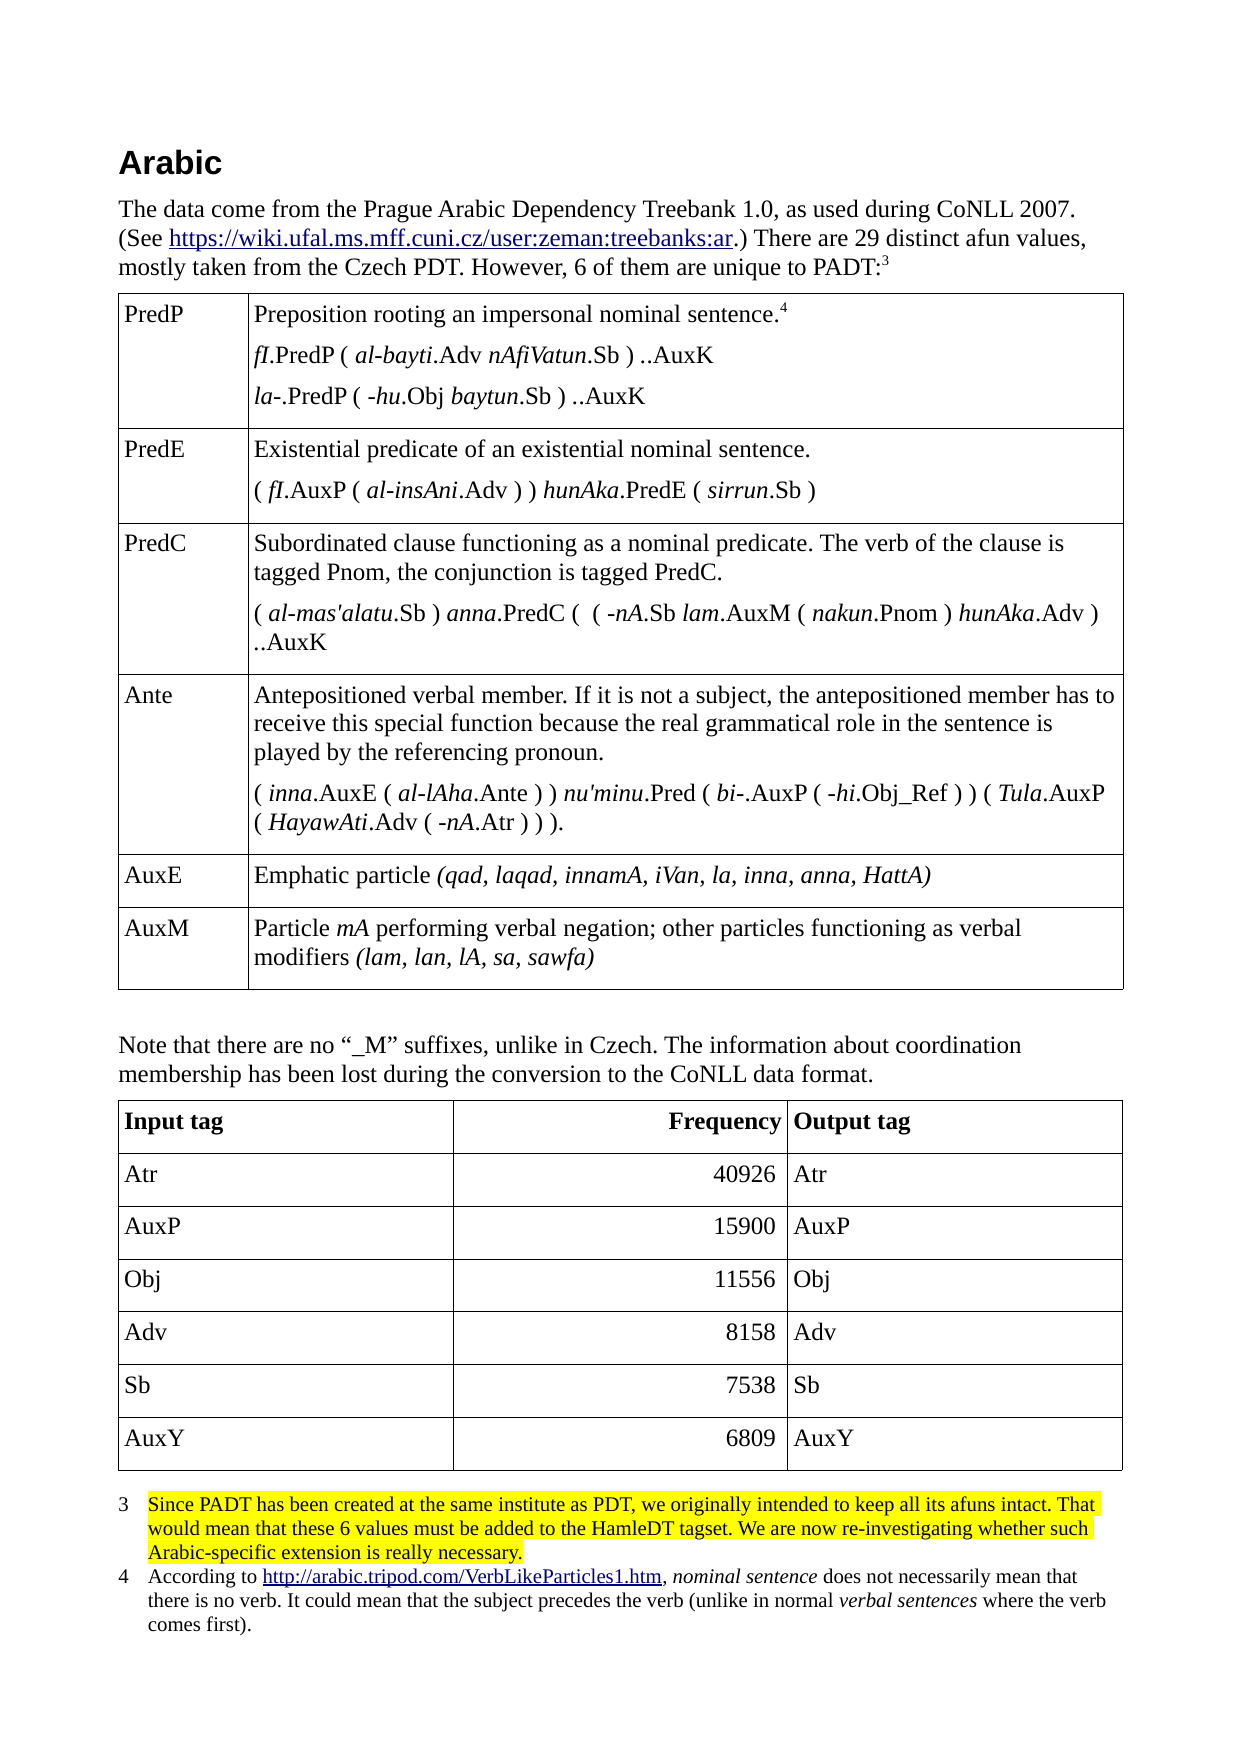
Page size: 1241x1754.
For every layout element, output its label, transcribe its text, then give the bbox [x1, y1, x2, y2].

table_cell AuxM [119, 908, 248, 989]
table_cell AuxY [119, 1418, 453, 1470]
table_cell 7538 [454, 1365, 787, 1417]
table_cell Sb [119, 1365, 453, 1417]
table_cell Antepositioned verbal member. If it is not a subject, the antepositioned member has to receive this special function because the real grammatical role in the sentence is played by the referencing pronoun. ( inna.AuxE ( al-lAha.Ante ) ) nu'minu.Pred ( bi-.AuxP ( -hi.Obj_Ref ) ) ( Tula.AuxP ( HayawAti.Adv ( -nA.Atr ) ) ). [249, 675, 1123, 854]
text Note that there are no “_M” suffixes, unlike in Czech. The information about coordination membership has been lost during the conversion to the CoNLL data format. [118, 1030, 1122, 1087]
table_cell Atr [788, 1154, 1122, 1206]
table_cell AuxP [788, 1207, 1122, 1258]
table_cell Atr [119, 1154, 453, 1206]
table_cell 40926 [454, 1154, 787, 1206]
table_cell AuxP [119, 1207, 453, 1258]
table_cell AuxY [788, 1418, 1122, 1470]
table_cell 15900 [454, 1207, 787, 1258]
table_header PredP [119, 294, 248, 428]
table_cell Subordinated clause functioning as a nominal predicate. The verb of the clause is tagged Pnom, the conjunction is tagged PredC. ( al-mas'alatu.Sb ) anna.PredC ( ( -nA.Sb lam.AuxM ( nakun.Pnom ) hunAka.Adv ) ..AuxK [249, 524, 1123, 674]
table_cell Obj [119, 1260, 453, 1311]
table_cell AuxE [119, 855, 248, 907]
text Since PADT has been created at the same institute as PDT, we originally intended to keep all its afuns intact. That would mean that these 6 values must be added to the HamleDT tagset. We are now re-investigating whether such Arabic-specific extension is really necessary. [118, 1491, 1122, 1564]
table_cell Adv [119, 1312, 453, 1364]
table_cell Adv [788, 1312, 1122, 1364]
table_header Frequency [454, 1101, 787, 1153]
text The data come from the Prague Arabic Dependency Treebank 1.0, as used during CoNLL 2007. (See https://wiki.ufal.ms.mff.cuni.cz/user:zeman:treebanks:ar.) There are 29 distinct afun values, mostly taken from the Czech PDT. However, 6 of them are unique to PADT: [118, 194, 1122, 281]
table_cell 8158 [454, 1312, 787, 1364]
table_cell Ante [119, 675, 248, 854]
table_cell Existential predicate of an existential nominal sentence. ( fI.AuxP ( al-insAni.Adv ) ) hunAka.PredE ( sirrun.Sb ) [249, 429, 1123, 522]
table_cell Particle mA performing verbal negation; other particles functioning as verbal modifiers (lam, lan, lA, sa, sawfa) [249, 908, 1123, 989]
table_cell Emphatic particle (qad, laqad, innamA, iVan, la, inna, anna, HattA) [249, 855, 1123, 907]
table_header Output tag [788, 1101, 1122, 1153]
table_cell PredE [119, 429, 248, 522]
table_cell Sb [788, 1365, 1122, 1417]
table_cell 6809 [454, 1418, 787, 1470]
table_cell Obj [788, 1260, 1122, 1311]
table_header Input tag [119, 1101, 453, 1153]
subtitle Arabic [118, 143, 1122, 182]
table_cell PredC [119, 524, 248, 674]
table_cell 11556 [454, 1260, 787, 1311]
table_header Preposition rooting an impersonal nominal sentence. fI.PredP ( al-bayti.Adv nAfiVatun.Sb ) ..AuxK la-.PredP ( -hu.Obj baytun.Sb ) ..AuxK [249, 294, 1123, 428]
